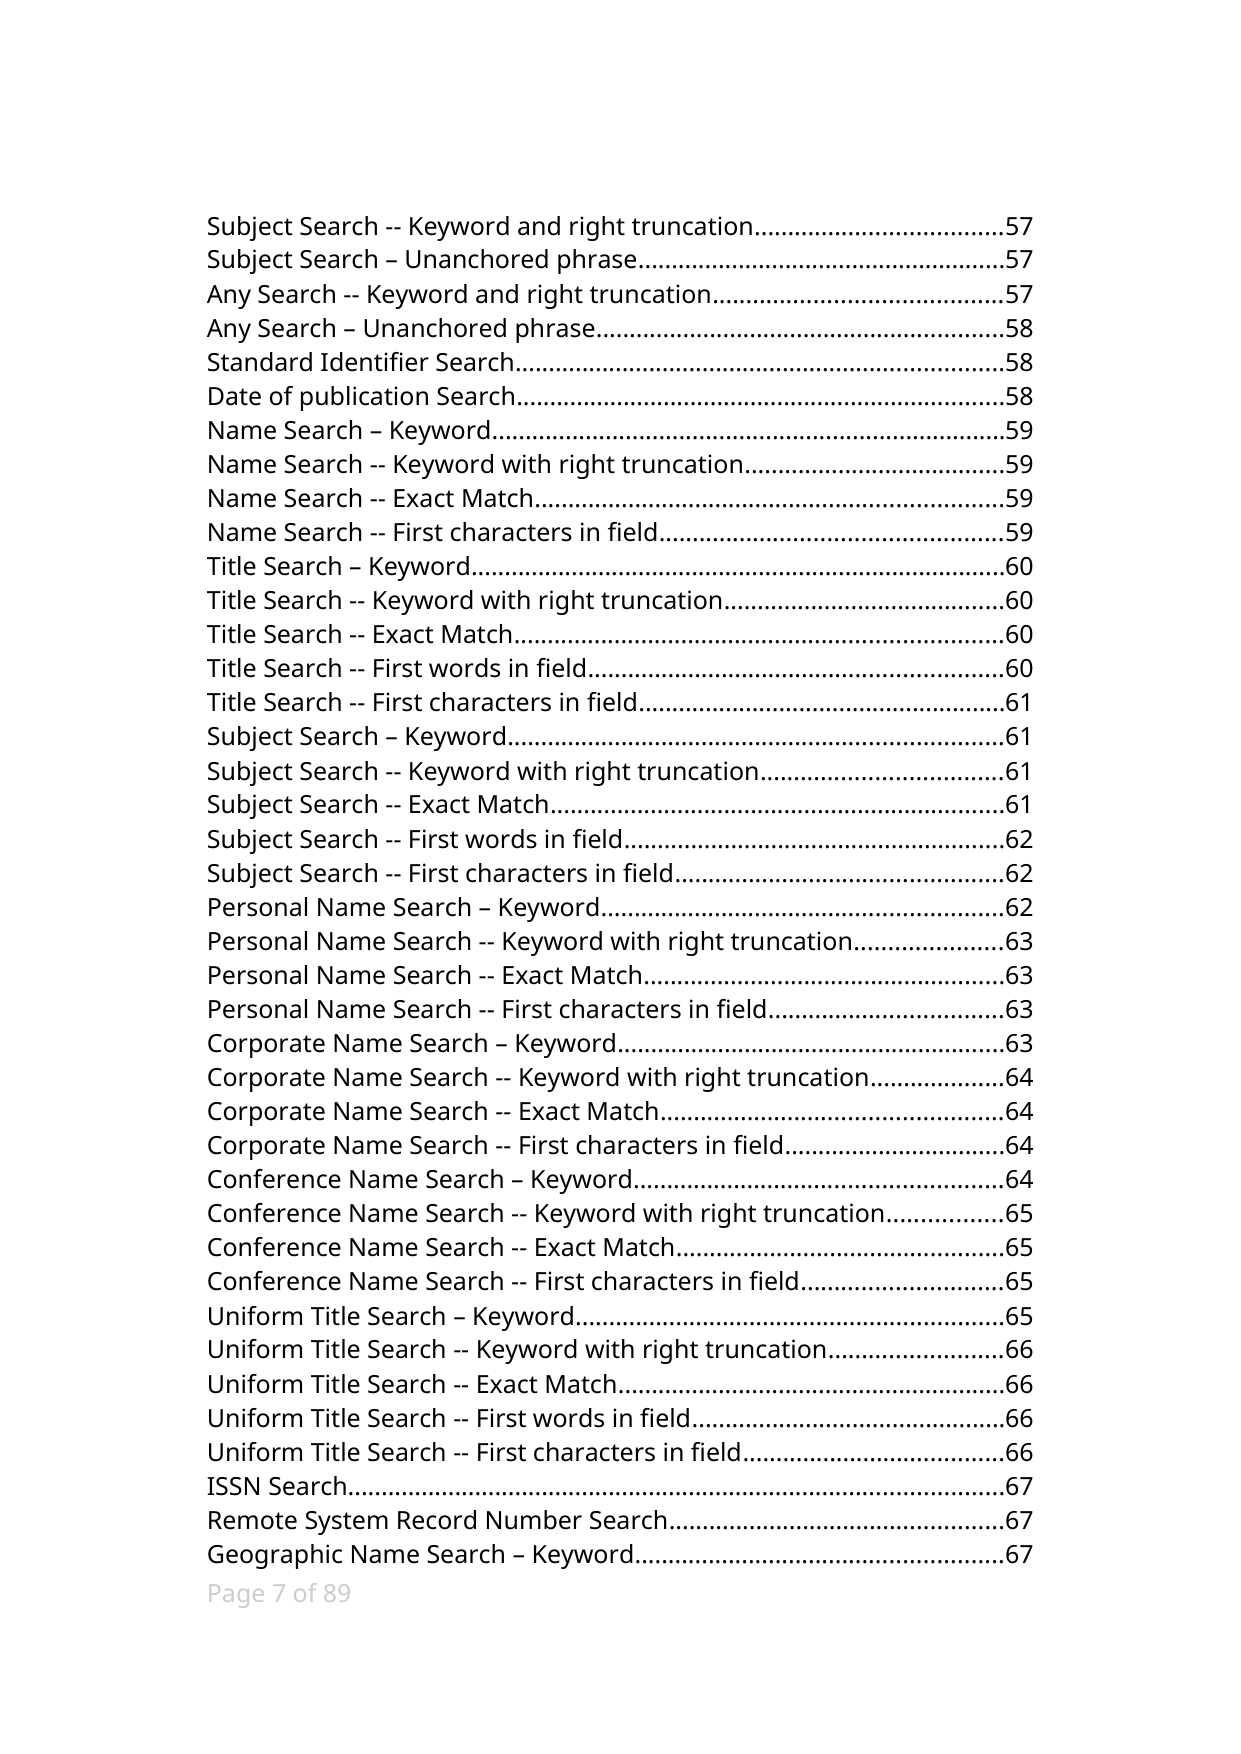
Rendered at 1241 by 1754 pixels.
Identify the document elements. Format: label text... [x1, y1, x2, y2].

text Geographic Name Search – Keyword 67 [207, 1537, 1033, 1571]
text Personal Name Search -- First characters in field 63 [207, 992, 1033, 1026]
text Corporate Name Search -- Exact Match 64 [207, 1094, 1033, 1128]
text Name Search -- First characters in field 59 [207, 515, 1033, 549]
text Corporate Name Search -- Keyword with right truncation 64 [207, 1060, 1033, 1094]
text Name Search – Keyword 59 [207, 412, 1033, 447]
text Title Search -- Keyword with right truncation 60 [207, 583, 1033, 617]
text Conference Name Search – Keyword 64 [207, 1162, 1033, 1196]
text Title Search -- First words in field 60 [207, 651, 1033, 685]
text Any Search – Unanchored phrase 58 [207, 310, 1033, 344]
text Personal Name Search -- Exact Match 63 [207, 957, 1033, 992]
text Date of publication Search 58 [207, 378, 1033, 412]
text Subject Search -- Keyword with right truncation 61 [207, 753, 1033, 787]
text Uniform Title Search – Keyword 65 [207, 1298, 1033, 1332]
text Subject Search -- Keyword and right truncation 57 [207, 208, 1033, 242]
text Conference Name Search -- Exact Match 65 [207, 1230, 1033, 1264]
text Corporate Name Search -- First characters in field 64 [207, 1128, 1033, 1162]
text Title Search -- Exact Match 60 [207, 617, 1033, 651]
text ISSN Search 67 [207, 1468, 1033, 1502]
text Uniform Title Search -- Exact Match 66 [207, 1366, 1033, 1400]
text Subject Search -- First words in field 62 [207, 821, 1033, 855]
text Uniform Title Search -- First words in field 66 [207, 1400, 1033, 1434]
text Conference Name Search -- First characters in field 65 [207, 1264, 1033, 1298]
text Title Search – Keyword 60 [207, 549, 1033, 583]
text Personal Name Search -- Keyword with right truncation 63 [207, 923, 1033, 957]
text Subject Search – Keyword 61 [207, 719, 1033, 753]
text Subject Search -- Exact Match 61 [207, 787, 1033, 821]
text Any Search -- Keyword and right truncation 57 [207, 276, 1033, 310]
text Title Search -- First characters in field 61 [207, 685, 1033, 719]
text Corporate Name Search – Keyword 63 [207, 1026, 1033, 1060]
text Name Search -- Exact Match 59 [207, 481, 1033, 515]
text Standard Identifier Search 58 [207, 344, 1033, 378]
text Uniform Title Search -- Keyword with right truncation 66 [207, 1332, 1033, 1366]
text Uniform Title Search -- First characters in field 66 [207, 1434, 1033, 1468]
text Conference Name Search -- Keyword with right truncation 65 [207, 1196, 1033, 1230]
text Personal Name Search – Keyword 62 [207, 889, 1033, 923]
text Subject Search -- First characters in field 62 [207, 855, 1033, 889]
text Subject Search – Unanchored phrase 57 [207, 242, 1033, 276]
text Remote System Record Number Search 67 [207, 1502, 1033, 1537]
text Name Search -- Keyword with right truncation 59 [207, 447, 1033, 481]
